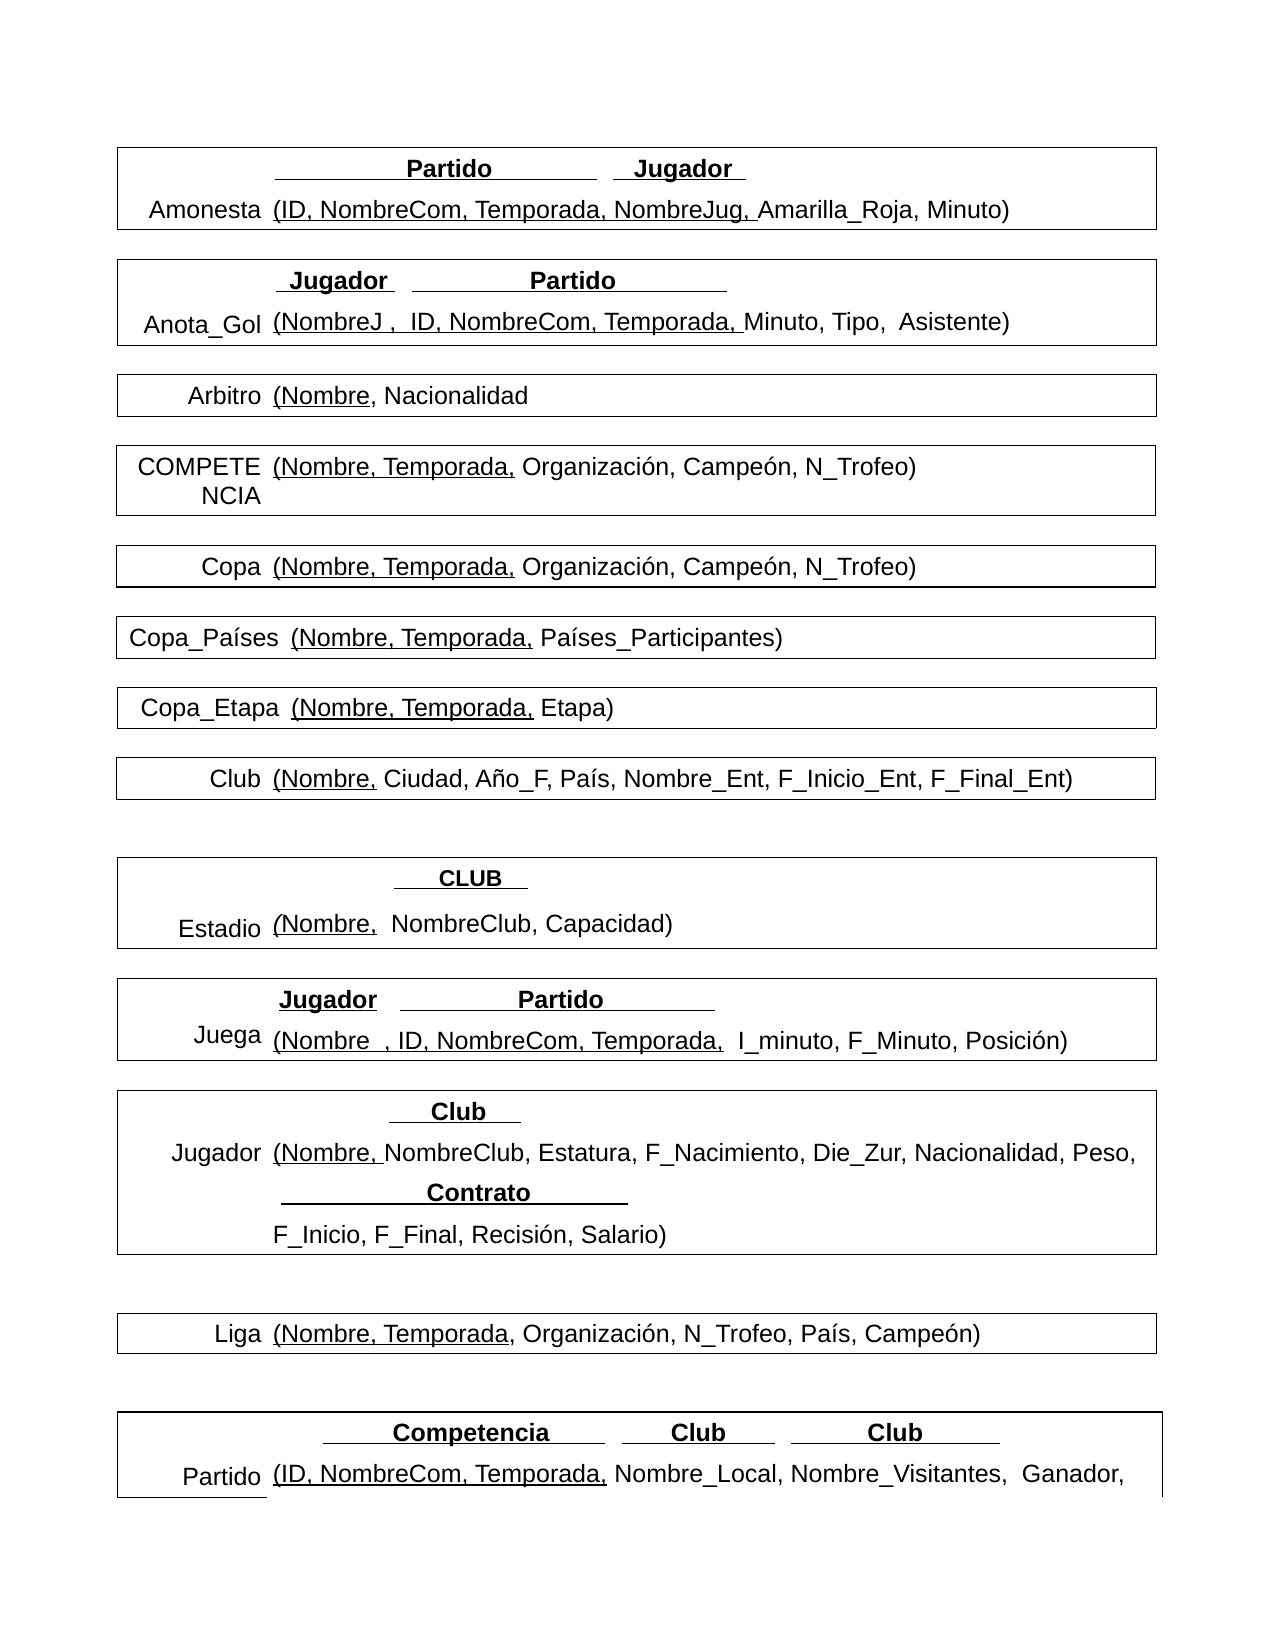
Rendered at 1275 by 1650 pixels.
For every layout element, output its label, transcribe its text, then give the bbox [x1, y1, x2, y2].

table_header Anota_Gol [118, 260, 267, 344]
table_header [267, 1413, 314, 1453]
table_header (Nombre, Temporada, Etapa) [285, 688, 1156, 728]
table_header Club [380, 1091, 530, 1131]
table_header (Nombre, Temporada, Organización, Campeón, N_Trofeo) [266, 446, 1155, 515]
table_header COMPETENCIA [117, 446, 266, 515]
table_cell (Nombre, NombreClub, Estatura, F_Nacimiento, Die_Zur, Nacionalidad, Peso, [267, 1131, 1156, 1173]
table_cell (Nombre, NombreClub, Capacidad) [267, 898, 1156, 948]
table_header [935, 979, 1156, 1019]
table_header (Nombre, Ciudad, Año_F, País, Nombre_Ent, F_Inicio_Ent, F_Final_Ent) [266, 758, 1155, 798]
table_cell [118, 1173, 267, 1254]
table_header Jugador [118, 1091, 267, 1173]
table_header Club [783, 1413, 1008, 1453]
table_header Amonesta [118, 148, 267, 229]
table_header (Nombre, Temporada, Países_Participantes) [285, 617, 1155, 657]
table_header [726, 979, 935, 1019]
table_cell (NombreJ , ID, NombreCom, Temporada, Minuto, Tipo, Asistente) [267, 300, 1156, 344]
table_cell (Nombre , ID, NombreCom, Temporada, I_minuto, F_Minuto, Posición) [267, 1019, 1156, 1060]
table_header [267, 1091, 380, 1131]
table_header Club [117, 758, 266, 798]
table_cell (ID, NombreCom, Temporada, NombreJug, Amarilla_Roja, Minuto) [267, 188, 1156, 229]
table_cell [642, 1173, 1156, 1213]
table_header Jugador [267, 260, 403, 300]
table_header Competencia [314, 1413, 614, 1453]
table_header (Nombre, Temporada, Organización, Campeón, N_Trofeo) [266, 546, 1155, 586]
table_header [736, 260, 997, 300]
table_cell Contrato_______ [267, 1173, 642, 1213]
table_header Partido [118, 1413, 267, 1497]
table_header Partido [389, 979, 726, 1019]
table_header Juega [118, 979, 267, 1060]
table_header [1008, 1413, 1162, 1453]
table_header Club [615, 1413, 782, 1453]
table_header Arbitro [118, 375, 267, 416]
table_header Jugador [604, 148, 755, 188]
table_header [755, 148, 1156, 188]
table_header Copa_Etapa [118, 688, 285, 728]
table_header CLUB [389, 858, 539, 898]
table_header [997, 260, 1156, 300]
table_header (Nombre, Nacionalidad [267, 375, 1156, 416]
table_header Estadio [118, 858, 267, 948]
table_header Liga [118, 1314, 267, 1353]
table_header Copa [117, 546, 266, 586]
table_header Copa_Países [117, 617, 285, 657]
table_header Partido [403, 260, 736, 300]
table_header [539, 858, 1156, 898]
table_header [530, 1091, 1156, 1131]
table_cell F_Inicio, F_Final, Recisión, Salario) [267, 1213, 1156, 1254]
table_header [267, 858, 388, 898]
table_cell (ID, NombreCom, Temporada, Nombre_Local, Nombre_Visitantes, Ganador, [267, 1453, 1162, 1497]
table_header Partido [267, 148, 604, 188]
table_header Jugador [267, 979, 388, 1019]
table_header (Nombre, Temporada, Organización, N_Trofeo, País, Campeón) [267, 1314, 1156, 1353]
